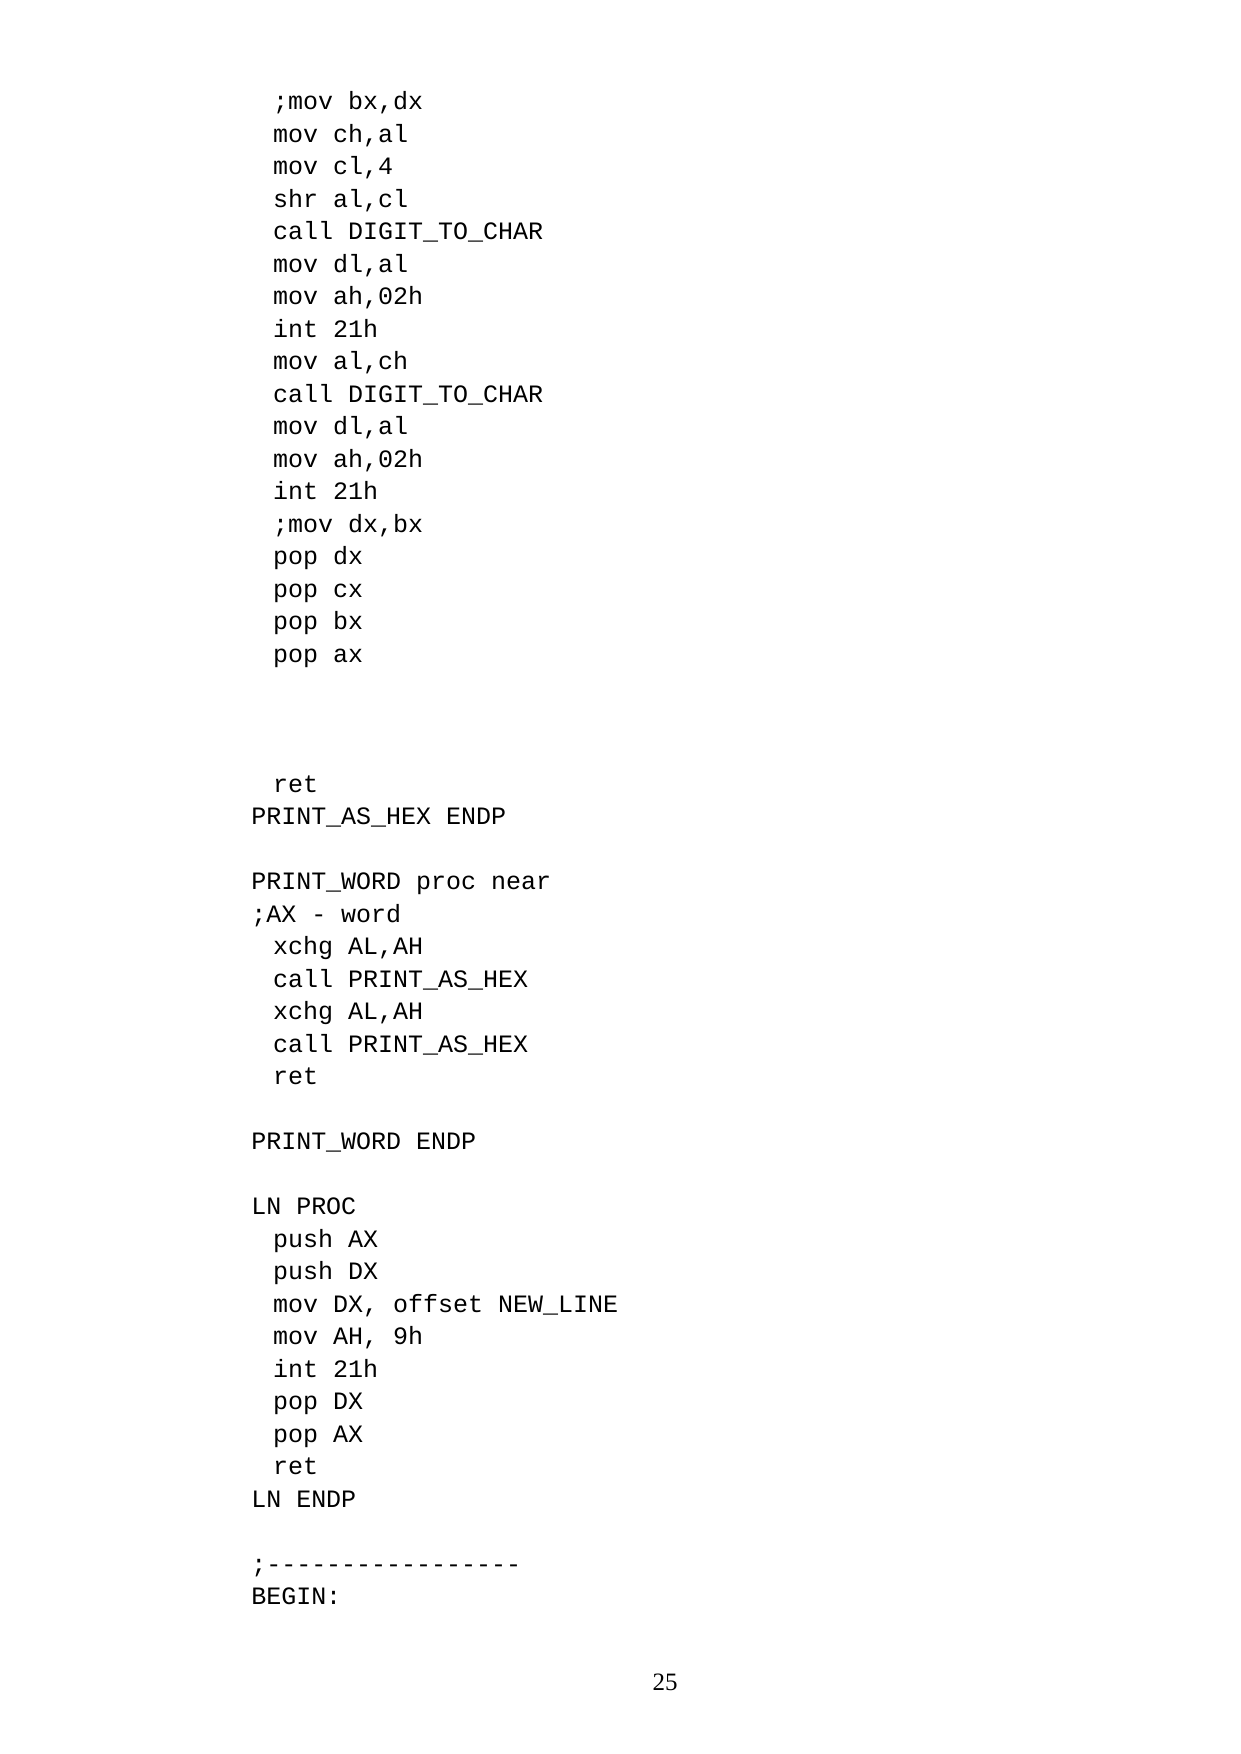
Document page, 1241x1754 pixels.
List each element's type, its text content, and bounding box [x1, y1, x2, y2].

text call PRINT_AS_HEX [177, 966, 1152, 994]
text call DIGIT_TO_CHAR [177, 219, 1152, 247]
text ;mov dx,bx [177, 511, 1152, 539]
text call PRINT_AS_HEX [177, 1031, 1152, 1059]
text mov DX, offset NEW_LINE [177, 1291, 1152, 1319]
text ret [177, 1454, 1152, 1482]
text shr al,cl [177, 186, 1152, 214]
text LN ENDP [177, 1486, 1152, 1514]
text int 21h [177, 1356, 1152, 1384]
text PRINT_WORD ENDP [177, 1129, 1152, 1157]
text xchg AL,AH [177, 999, 1152, 1027]
text ;AX - word [177, 901, 1152, 929]
text pop AX [177, 1421, 1152, 1449]
text ret [177, 771, 1152, 799]
text int 21h [177, 316, 1152, 344]
text pop ax [177, 641, 1152, 669]
text ;----------------- [177, 1551, 1152, 1579]
text mov dl,al [177, 251, 1152, 279]
text mov ah,02h [177, 446, 1152, 474]
text xchg AL,AH [177, 934, 1152, 962]
text push DX [177, 1259, 1152, 1287]
text push AX [177, 1226, 1152, 1254]
text mov dl,al [177, 414, 1152, 442]
text mov ch,al [177, 121, 1152, 149]
text mov ah,02h [177, 284, 1152, 312]
text PRINT_AS_HEX ENDP [177, 804, 1152, 832]
text ;mov bx,dx [177, 89, 1152, 117]
text PRINT_WORD proc near [177, 869, 1152, 897]
text mov al,ch [177, 349, 1152, 377]
text ret [177, 1064, 1152, 1092]
text pop dx [177, 544, 1152, 572]
text mov AH, 9h [177, 1324, 1152, 1352]
text int 21h [177, 479, 1152, 507]
text BEGIN: [177, 1584, 1152, 1612]
text call DIGIT_TO_CHAR [177, 381, 1152, 409]
text pop cx [177, 576, 1152, 604]
text LN PROC [177, 1194, 1152, 1222]
text pop bx [177, 609, 1152, 637]
text pop DX [177, 1389, 1152, 1417]
text mov cl,4 [177, 154, 1152, 182]
